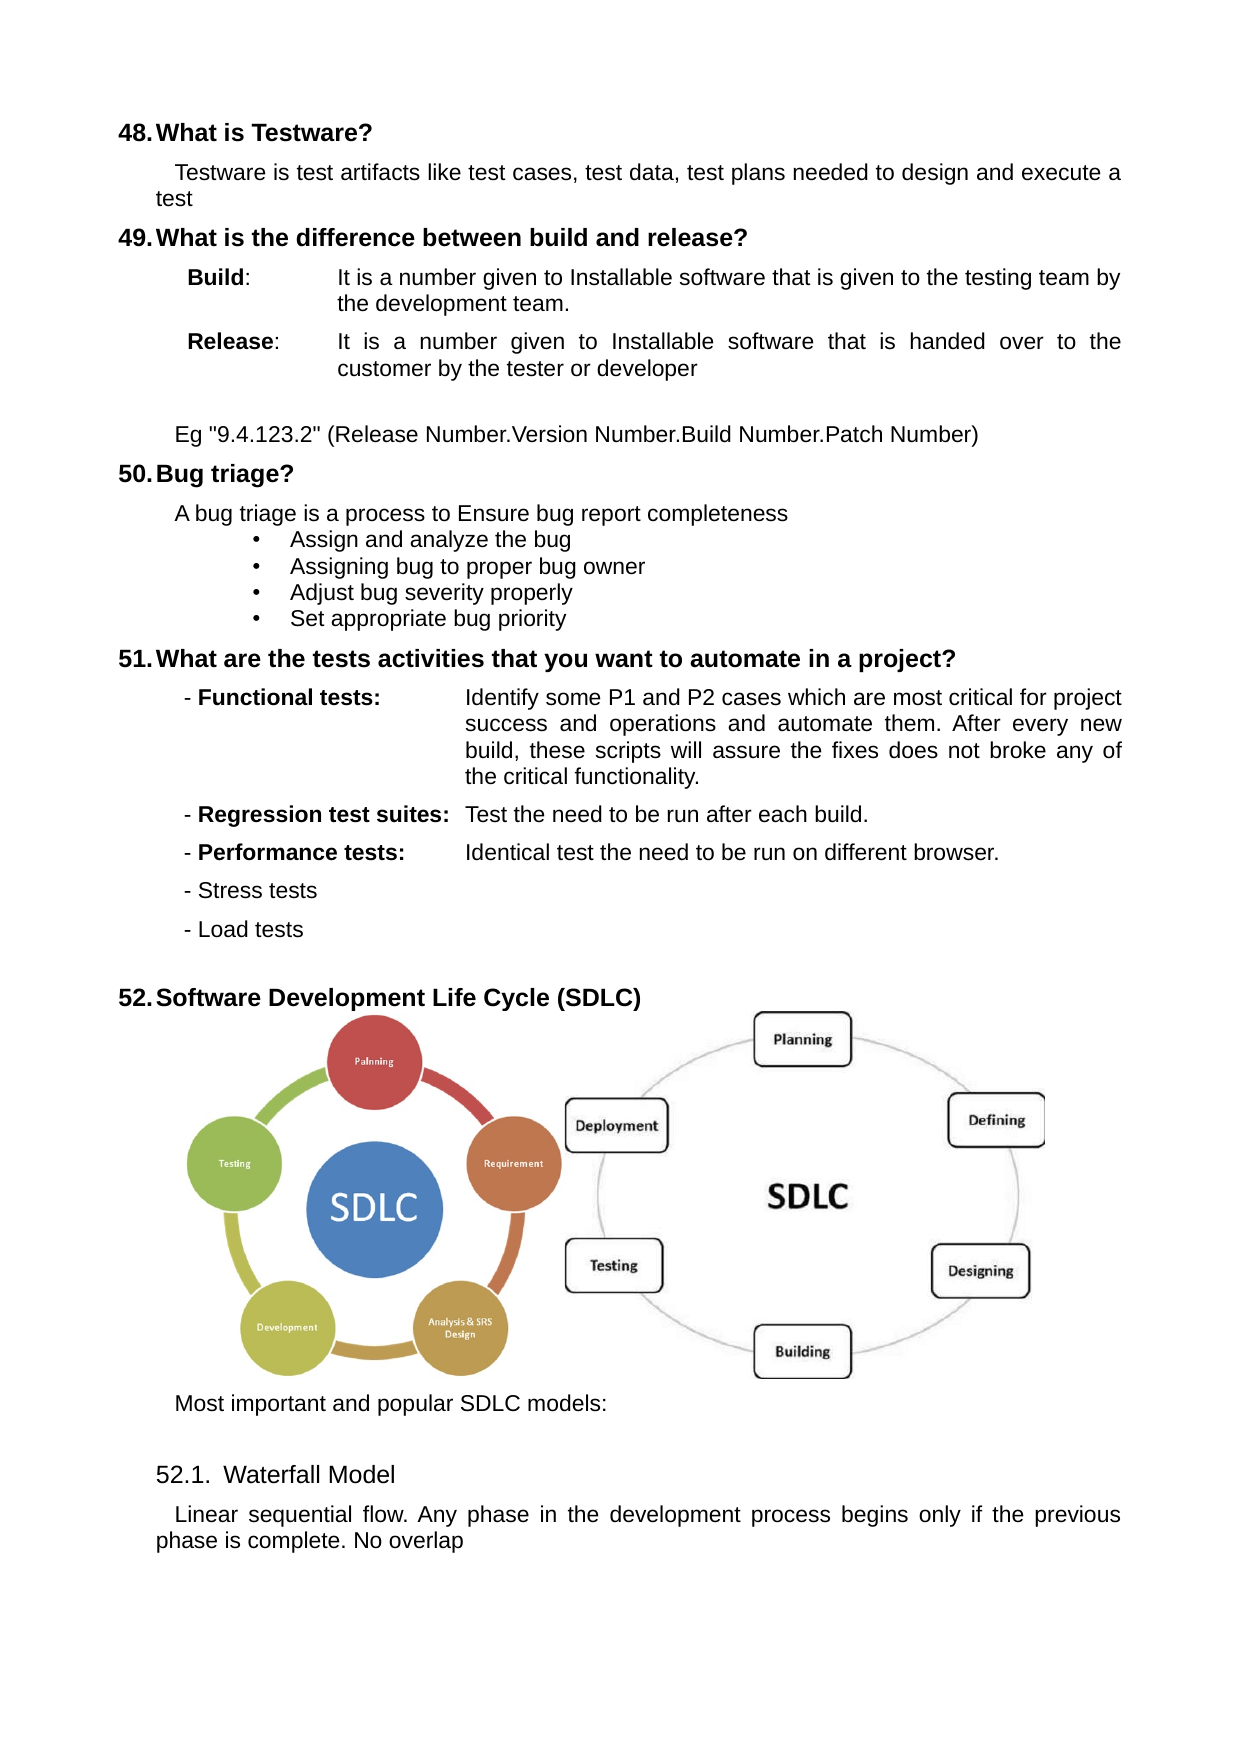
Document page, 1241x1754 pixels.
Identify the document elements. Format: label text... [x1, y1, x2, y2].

text Eg "9.4.123.2" (Release Number.Version Number.Build Number.Patch Number) [156, 421, 1122, 448]
list Set appropriate bug priority [252, 605, 1122, 632]
text - Regression test suites: Test the need to be run after each build. [184, 801, 1122, 828]
text - Stress tests [184, 877, 1122, 904]
picture [183, 1011, 1045, 1379]
text Most important and popular SDLC models: [156, 1390, 1122, 1417]
text A bug triage is a process to Ensure bug report completeness [156, 500, 1122, 526]
title What is the difference between build and release? [118, 223, 1122, 252]
title Bug triage? [118, 459, 1122, 488]
text - Load tests [184, 916, 1122, 942]
title Waterfall Model [156, 1460, 1122, 1489]
title What are the tests activities that you want to automate in a project? [118, 643, 1122, 672]
list Adjust bug severity properly [252, 579, 1122, 605]
text Linear sequential flow. Any phase in the development process begins only if the previous phase is complete. No overlap [156, 1501, 1122, 1554]
text Release: It is a number given to Installable software that is handed over to the customer by the tester or developer [187, 328, 1122, 381]
title What is Testware? [118, 118, 1122, 147]
text Build: It is a number given to Installable software that is given to the testing team by the development team. [187, 264, 1122, 316]
text - Functional tests: Identify some P1 and P2 cases which are most critical for project success and operations and automate them. After every new build, these scripts will assure the fixes does not broke any of the critical functionality. [184, 684, 1122, 789]
title Software Development Life Cycle (SDLC) [118, 982, 1122, 1011]
list Assigning bug to proper bug owner [252, 553, 1122, 579]
list Assign and analyze the bug [252, 526, 1122, 553]
text Testware is test artifacts like test cases, test data, test plans needed to design and execute a test [156, 159, 1122, 211]
text - Performance tests: Identical test the need to be run on different browser. [184, 839, 1122, 866]
